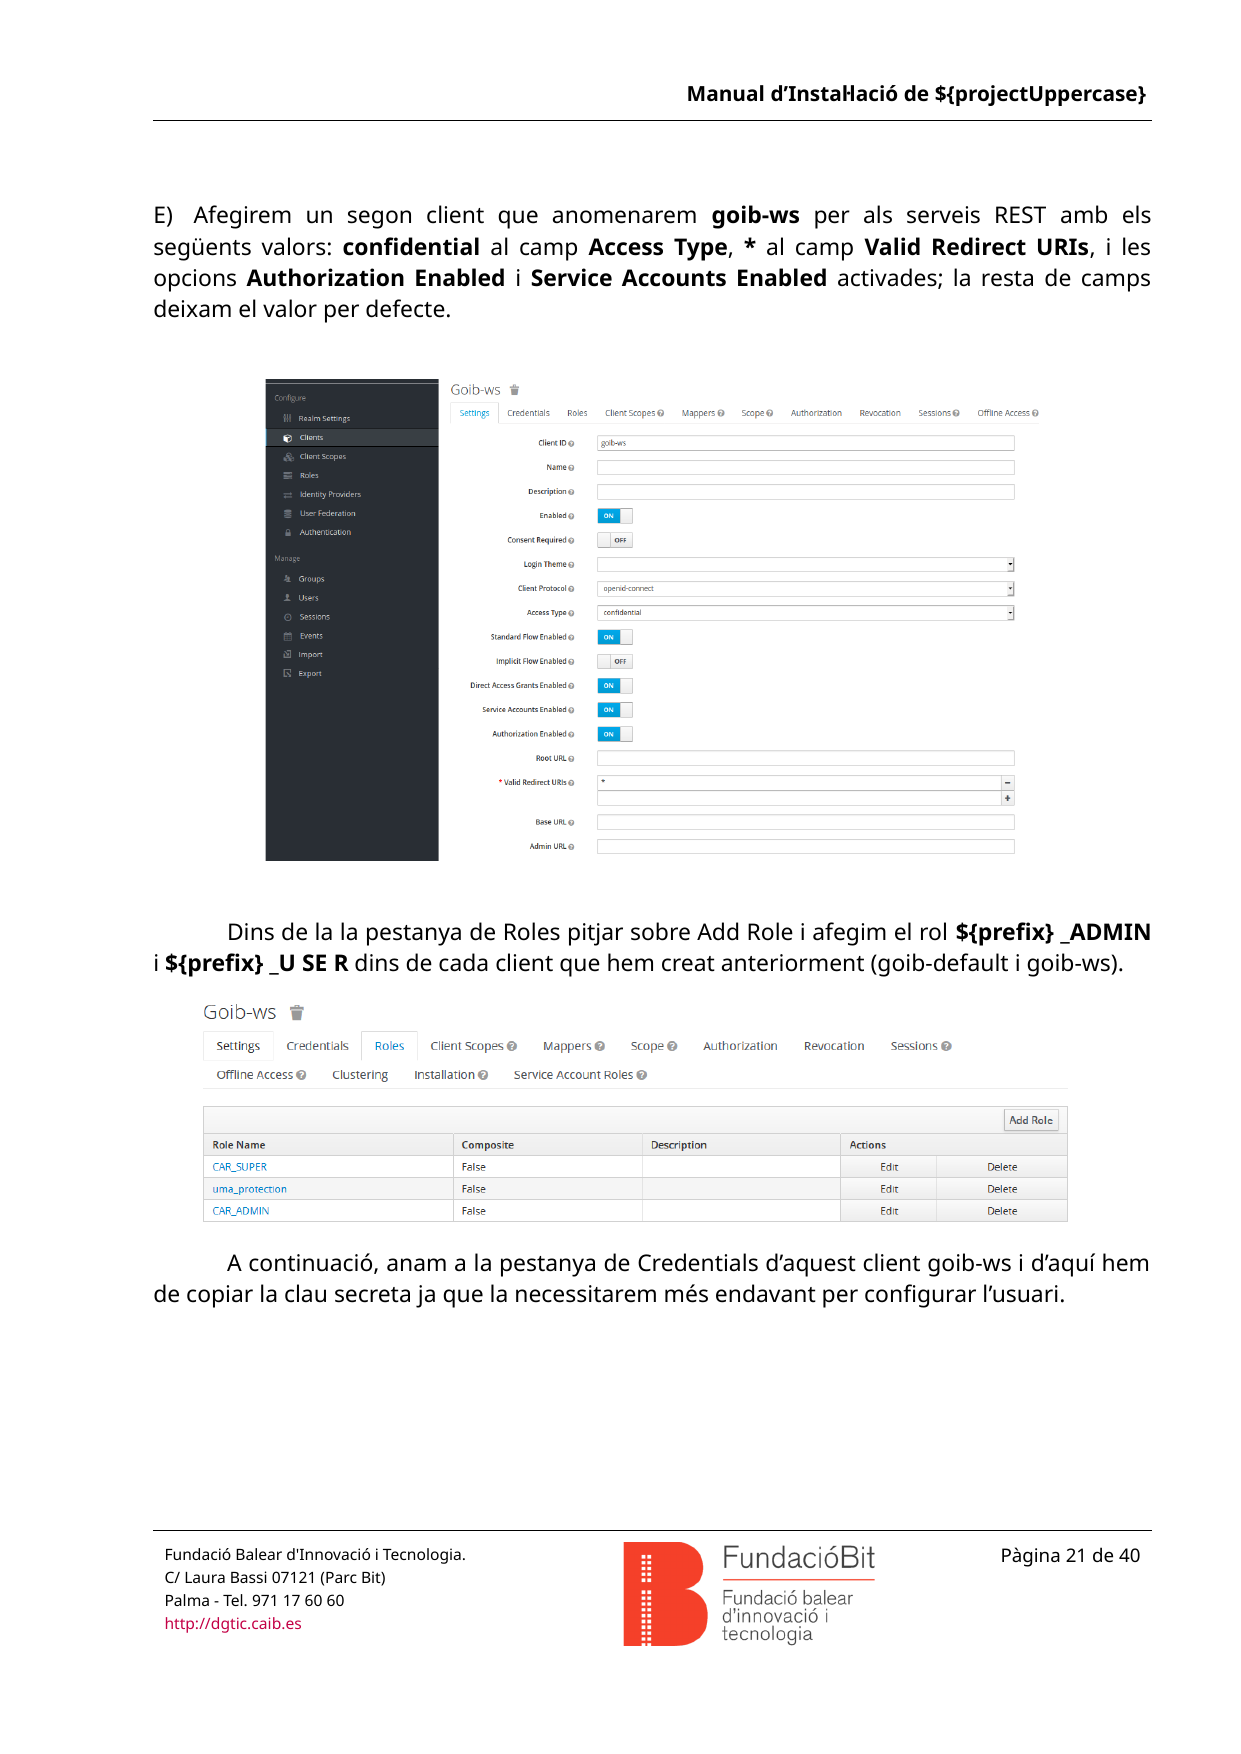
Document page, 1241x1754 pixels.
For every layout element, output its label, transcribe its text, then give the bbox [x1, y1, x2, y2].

picture [188, 989, 1075, 1236]
list Dins de la la pestanya de Roles pitjar sobre Add Role i afegim el rol ${prefix} _ADMIN i ${prefix} _U SE R dins de cada client que hem creat anteriorment (goib-default i goib-ws). [153, 916, 1152, 978]
list Afegirem un segon client que anomenarem goib-ws per als serveis REST amb els següents valors: confidential al camp Access Type, * al camp Valid Redirect URIs, i les opcions Authorization Enabled i Service Accounts Enabled activades; la resta de camps deixam el valor per defecte. [153, 199, 1152, 324]
picture [265, 379, 1039, 861]
list A continuació, anam a la pestanya de Credentials d’aquest client goib-ws i d’aquí hem de copiar la clau secreta ja que la necessitarem més endavant per configurar l’usuari. [153, 1247, 1152, 1309]
picture [623, 1542, 875, 1646]
